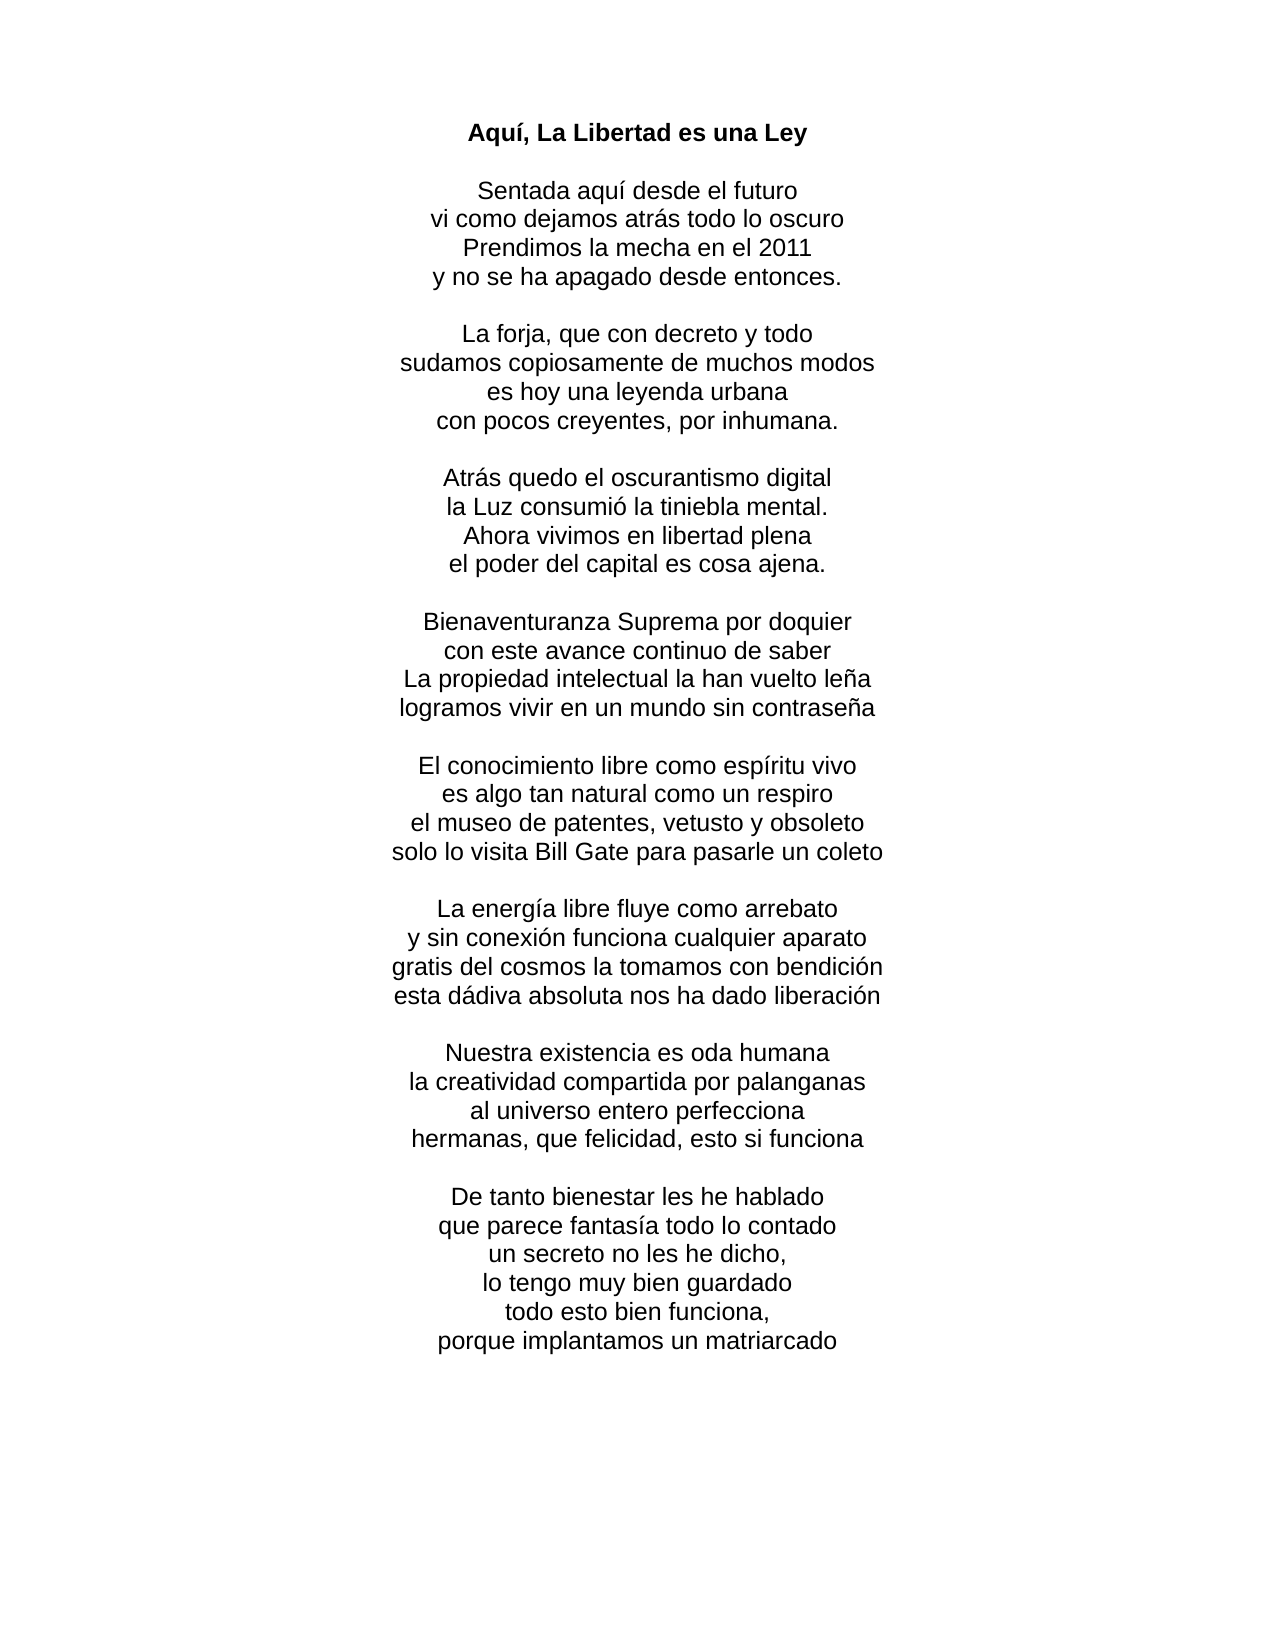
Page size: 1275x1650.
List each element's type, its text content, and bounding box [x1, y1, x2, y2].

text Sentada aquí desde el futuro [118, 176, 1157, 204]
text y sin conexión funciona cualquier aparato [118, 923, 1157, 952]
text con pocos creyentes, por inhumana. [118, 406, 1157, 434]
text es algo tan natural como un respiro [118, 779, 1157, 808]
text un secreto no les he dicho, [118, 1239, 1157, 1268]
text Nuestra existencia es oda humana [118, 1038, 1157, 1067]
text con este avance continuo de saber [118, 636, 1157, 664]
text Prendimos la mecha en el 2011 [118, 233, 1157, 262]
text De tanto bienestar les he hablado [118, 1182, 1157, 1211]
text La forja, que con decreto y todo [118, 319, 1157, 348]
text lo tengo muy bien guardado [118, 1268, 1157, 1297]
text todo esto bien funciona, [118, 1297, 1157, 1326]
text Aquí, La Libertad es una Ley [118, 118, 1157, 147]
text gratis del cosmos la tomamos con bendición [118, 952, 1157, 981]
text Atrás quedo el oscurantismo digital [118, 463, 1157, 492]
text sudamos copiosamente de muchos modos [118, 348, 1157, 377]
text al universo entero perfecciona [118, 1096, 1157, 1124]
text que parece fantasía todo lo contado [118, 1211, 1157, 1239]
text El conocimiento libre como espíritu vivo [118, 751, 1157, 779]
text la creatividad compartida por palanganas [118, 1067, 1157, 1096]
text vi como dejamos atrás todo lo oscuro [118, 204, 1157, 233]
text logramos vivir en un mundo sin contraseña [118, 693, 1157, 722]
text el poder del capital es cosa ajena. [118, 549, 1157, 578]
text Bienaventuranza Suprema por doquier [118, 607, 1157, 636]
text y no se ha apagado desde entonces. [118, 262, 1157, 291]
text La propiedad intelectual la han vuelto leña [118, 664, 1157, 693]
text porque implantamos un matriarcado [118, 1326, 1157, 1354]
text Ahora vivimos en libertad plena [118, 521, 1157, 549]
text La energía libre fluye como arrebato [118, 894, 1157, 923]
text la Luz consumió la tiniebla mental. [118, 492, 1157, 521]
text hermanas, que felicidad, esto si funciona [118, 1124, 1157, 1153]
text es hoy una leyenda urbana [118, 377, 1157, 406]
text solo lo visita Bill Gate para pasarle un coleto [118, 837, 1157, 866]
text el museo de patentes, vetusto y obsoleto [118, 808, 1157, 837]
text esta dádiva absoluta nos ha dado liberación [118, 981, 1157, 1009]
